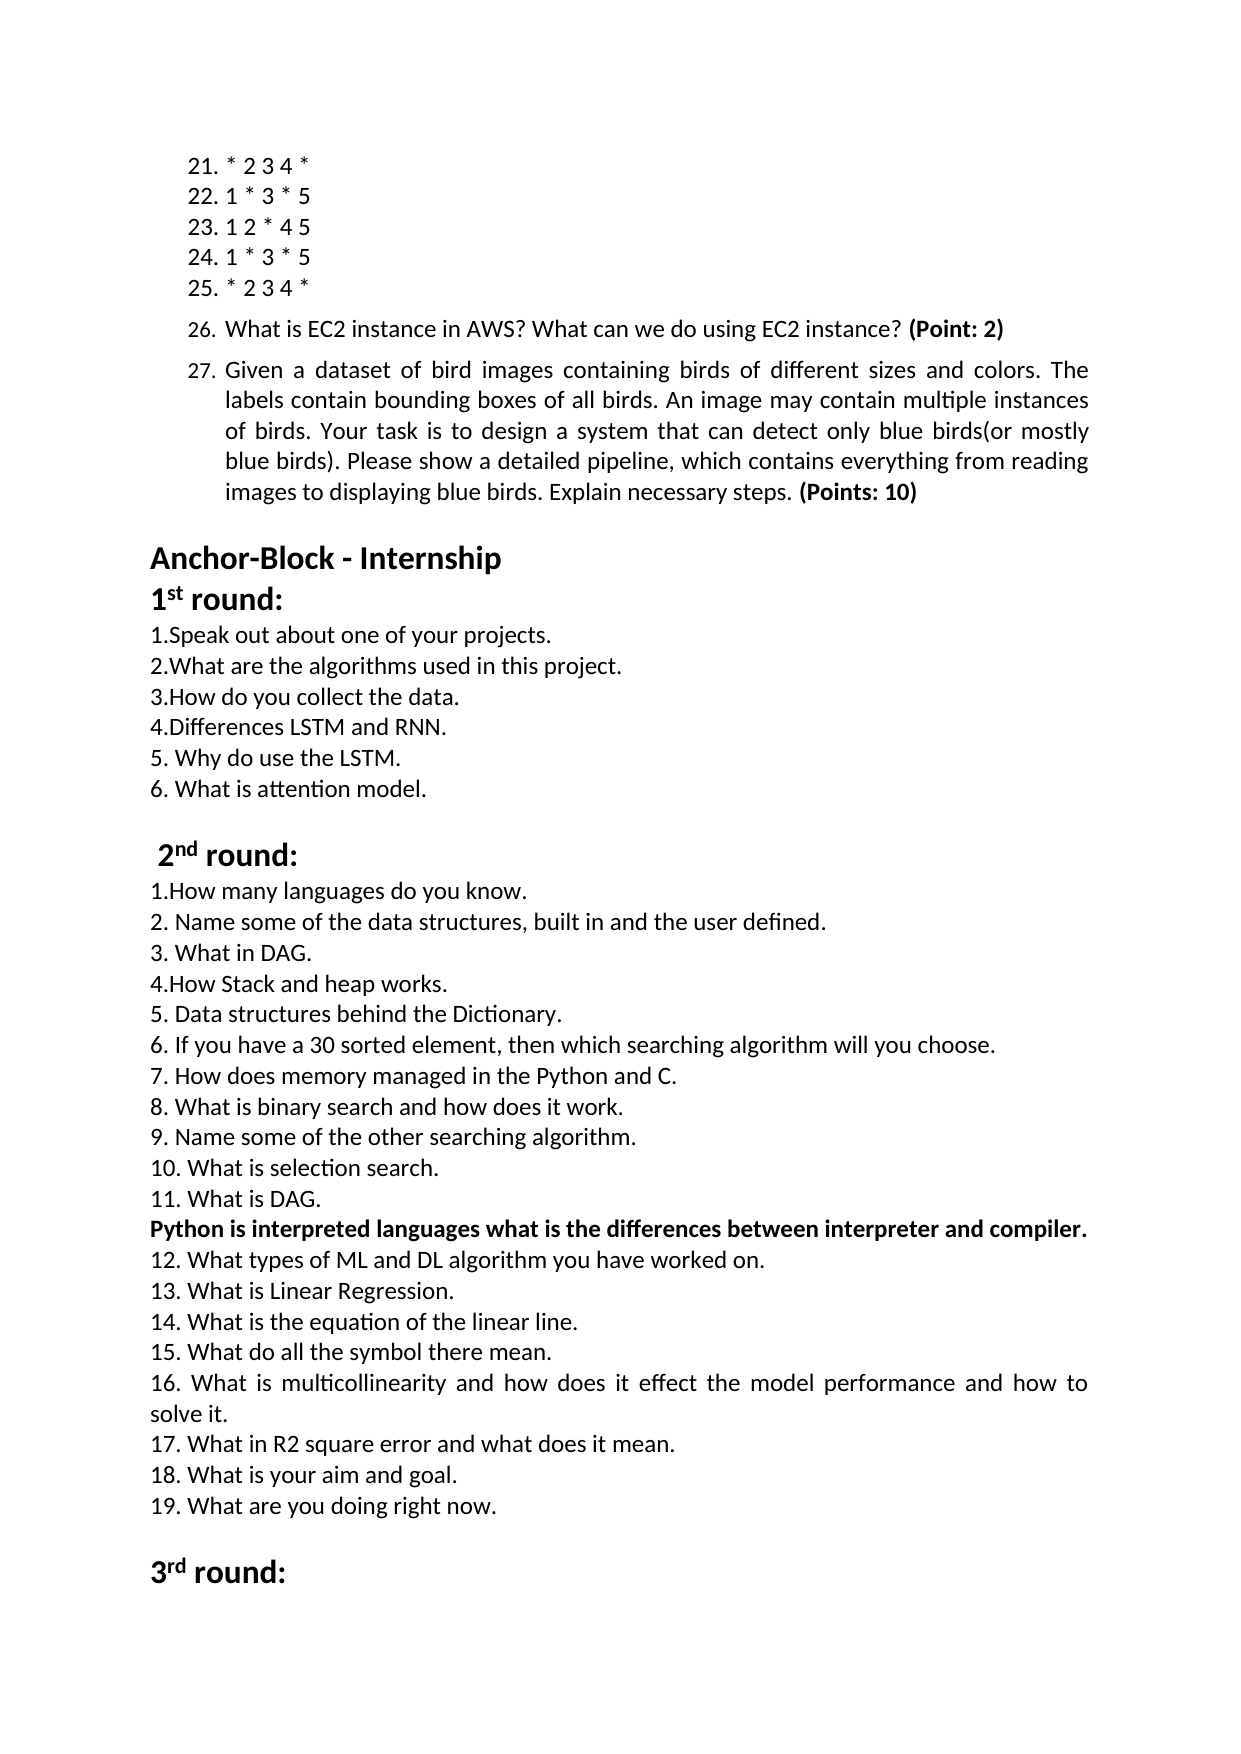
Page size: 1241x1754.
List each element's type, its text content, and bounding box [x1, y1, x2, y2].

text 17. What in R2 square error and what does it mean. [150, 1429, 1090, 1459]
text 5. Why do use the LSTM. [150, 742, 1090, 773]
text 11. What is DAG. [150, 1183, 1090, 1213]
text 6. What is attention model. [150, 773, 1090, 803]
text 9. Name some of the other searching algorithm. [150, 1121, 1090, 1152]
text 7. How does memory managed in the Python and C. [150, 1060, 1090, 1090]
text 3rd round: [150, 1552, 1090, 1592]
list Given a dataset of bird images containing birds of different sizes and colors. The labels contain bounding boxes of all birds. An image may contain multiple instances of birds. Your task is to design a system that can detect only blue birds(or mostly blue birds). Please show a detailed pipeline, which contains everything from reading images to displaying blue birds. Explain necessary steps. (Points: 10) [187, 354, 1090, 507]
text 5. Data structures behind the Dictionary. [150, 998, 1090, 1029]
text 12. What types of ML and DL algorithm you have worked on. [150, 1244, 1090, 1275]
text 8. What is binary search and how does it work. [150, 1091, 1090, 1121]
text 2.What are the algorithms used in this project. [150, 650, 1090, 681]
text 3.How do you collect the data. [150, 681, 1090, 711]
list What is EC2 instance in AWS? What can we do using EC2 instance? (Point: 2) [187, 313, 1090, 343]
list * 2 3 4 * [187, 150, 1090, 181]
text 1.Speak out about one of your projects. [150, 619, 1090, 650]
text 16. What is multicollinearity and how does it effect the model performance and how to solve it. [150, 1367, 1090, 1428]
text 1st round: [150, 578, 1090, 619]
text 19. What are you doing right now. [150, 1490, 1090, 1521]
text 3. What in DAG. [150, 937, 1090, 967]
text 15. What do all the symbol there mean. [150, 1336, 1090, 1367]
list 1 2 * 4 5 [187, 211, 1090, 242]
text 4.Differences LSTM and RNN. [150, 712, 1090, 742]
text 2. Name some of the data structures, built in and the user defined. [150, 906, 1090, 937]
text 18. What is your aim and goal. [150, 1459, 1090, 1490]
text 14. What is the equation of the linear line. [150, 1306, 1090, 1336]
text 2nd round: [150, 834, 1090, 875]
text Anchor-Block - Internship [150, 537, 1090, 578]
text 10. What is selection search. [150, 1152, 1090, 1183]
list 1 * 3 * 5 [187, 181, 1090, 211]
text 13. What is Linear Regression. [150, 1275, 1090, 1306]
text 1.How many languages do you know. [150, 876, 1090, 906]
text 6. If you have a 30 sorted element, then which searching algorithm will you choose. [150, 1029, 1090, 1060]
list * 2 3 4 * [187, 272, 1090, 303]
text 4.How Stack and heap works. [150, 968, 1090, 998]
text Python is interpreted languages what is the differences between interpreter and compiler. [150, 1213, 1090, 1244]
list 1 * 3 * 5 [187, 242, 1090, 272]
